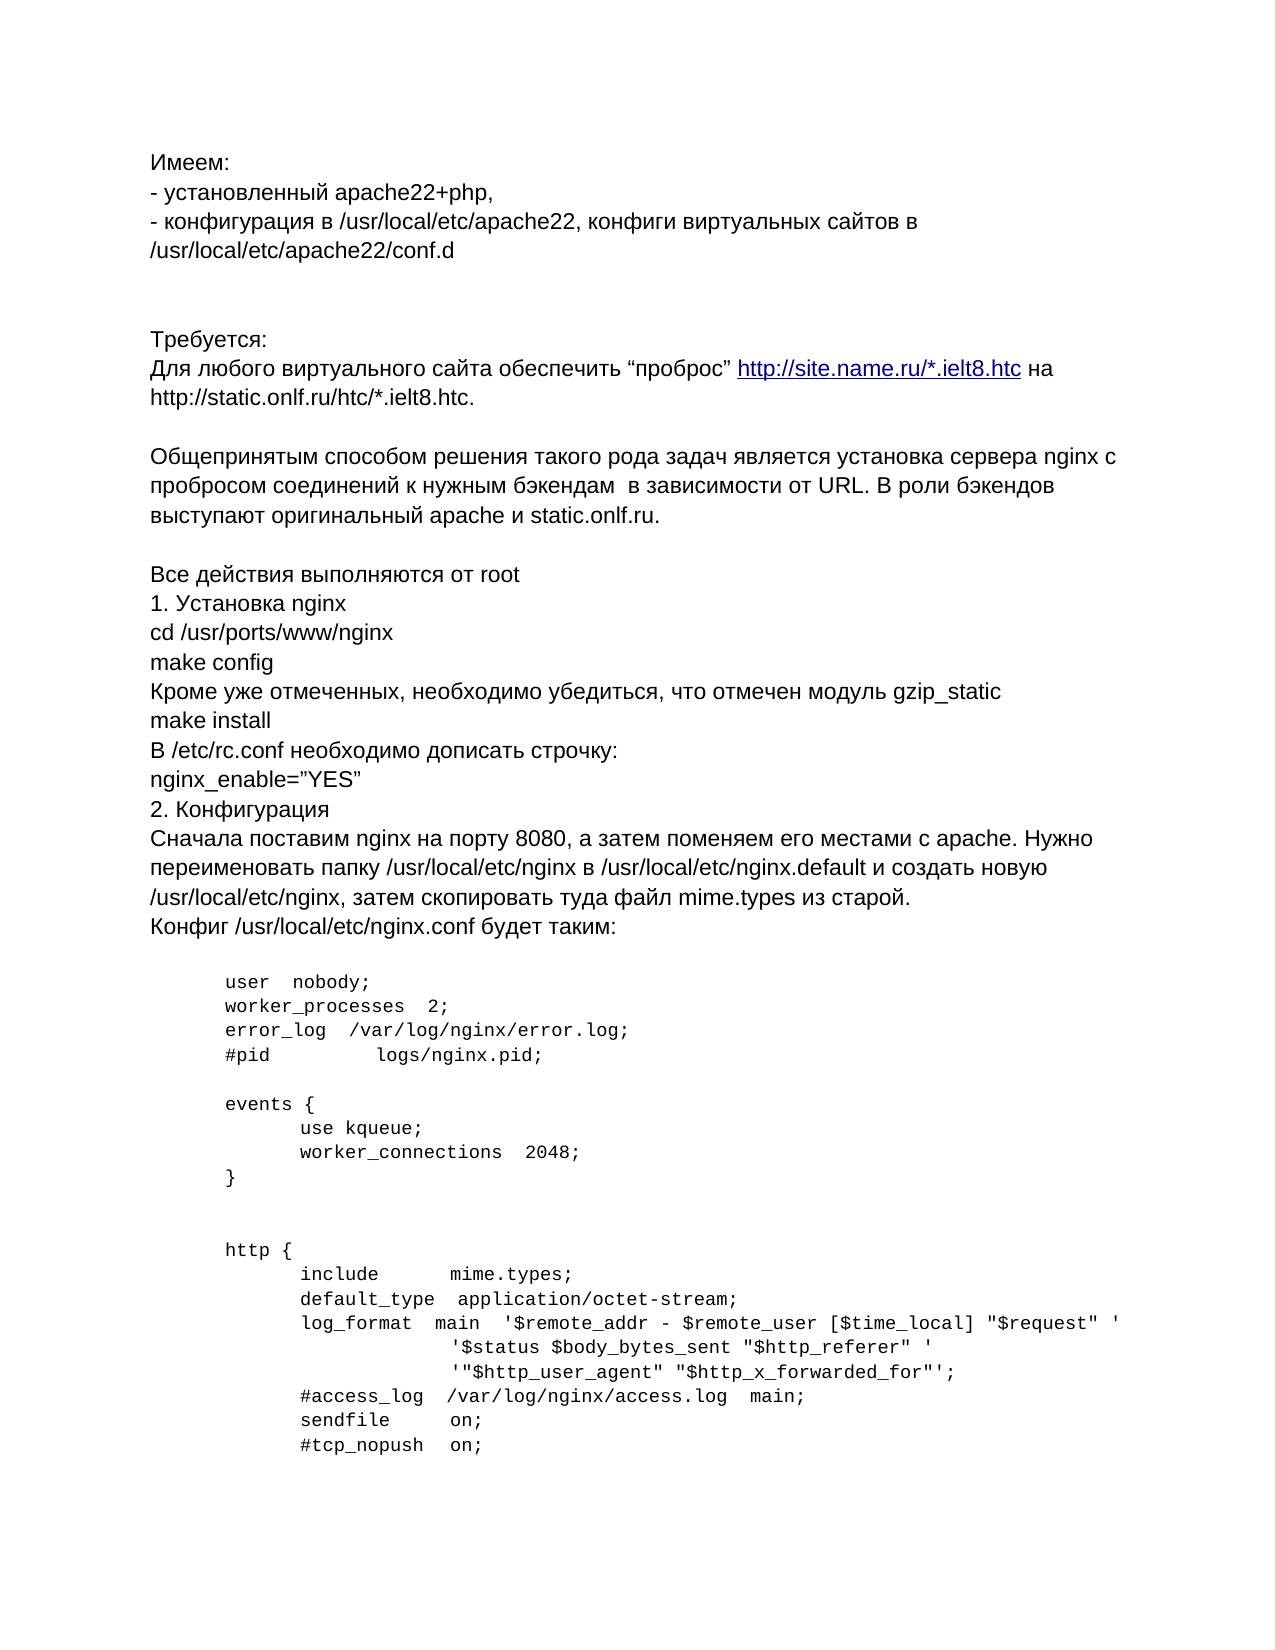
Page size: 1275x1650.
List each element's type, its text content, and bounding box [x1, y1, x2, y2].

text #pid logs/nginx.pid; [225, 1046, 1125, 1067]
text - установленный apache22+php, [150, 179, 1125, 205]
text Для любого виртуального сайта обеспечить “проброс” http://site.name.ru/*.ielt8.htc на http://static.onlf.ru/htc/*.ielt8.htc. [150, 356, 1125, 411]
text #tcp_nopush on; [225, 1436, 1125, 1457]
text http { [225, 1241, 1125, 1262]
text #access_log /var/log/nginx/access.log main; [225, 1387, 1125, 1408]
text default_type application/octet-stream; [225, 1289, 1125, 1311]
text } [225, 1167, 1125, 1189]
text make config [150, 649, 1125, 675]
text 1. Установка nginx [150, 591, 1125, 616]
text events { [225, 1094, 1125, 1116]
text log_format main '$remote_addr - $remote_user [$time_local] "$request" ' [225, 1314, 1125, 1335]
text use kqueue; [225, 1119, 1125, 1140]
text user nobody; [225, 972, 1125, 994]
text Имеем: [150, 150, 1125, 176]
text В /etc/rc.conf необходимо дописать строчку: [150, 737, 1125, 763]
text include mime.types; [225, 1265, 1125, 1286]
text cd /usr/ports/www/nginx [150, 620, 1125, 646]
text '"$http_user_agent" "$http_x_forwarded_for"'; [225, 1362, 1125, 1384]
text Конфиг /usr/local/etc/nginx.conf будет таким: [150, 914, 1125, 939]
text error_log /var/log/nginx/error.log; [225, 1021, 1125, 1042]
text worker_connections 2048; [225, 1143, 1125, 1164]
text nginx_enable=”YES” [150, 767, 1125, 792]
text make install [150, 708, 1125, 734]
text Все действия выполняются от root [150, 561, 1125, 587]
text - конфигурация в /usr/local/etc/apache22, конфиги виртуальных сайтов в /usr/local/etc/apache22/conf.d [150, 209, 1125, 264]
text 2. Конфигурация [150, 796, 1125, 822]
text Кроме уже отмеченных, необходимо убедиться, что отмечен модуль gzip_static [150, 679, 1125, 704]
text worker_processes 2; [225, 997, 1125, 1018]
text '$status $body_bytes_sent "$http_referer" ' [225, 1338, 1125, 1359]
text Общепринятым способом решения такого рода задач является установка сервера nginx с пробросом соединений к нужным бэкендам в зависимости от URL. В роли бэкендов выступают оригинальный apache и static.onlf.ru. [150, 444, 1125, 528]
text Требуется: [150, 326, 1125, 352]
text sendfile on; [225, 1411, 1125, 1432]
text Сначала поставим nginx на порту 8080, а затем поменяем его местами с apache. Нужно переименовать папку /usr/local/etc/nginx в /usr/local/etc/nginx.default и создать новую /usr/local/etc/nginx, затем скопировать туда файл mime.types из старой. [150, 826, 1125, 910]
